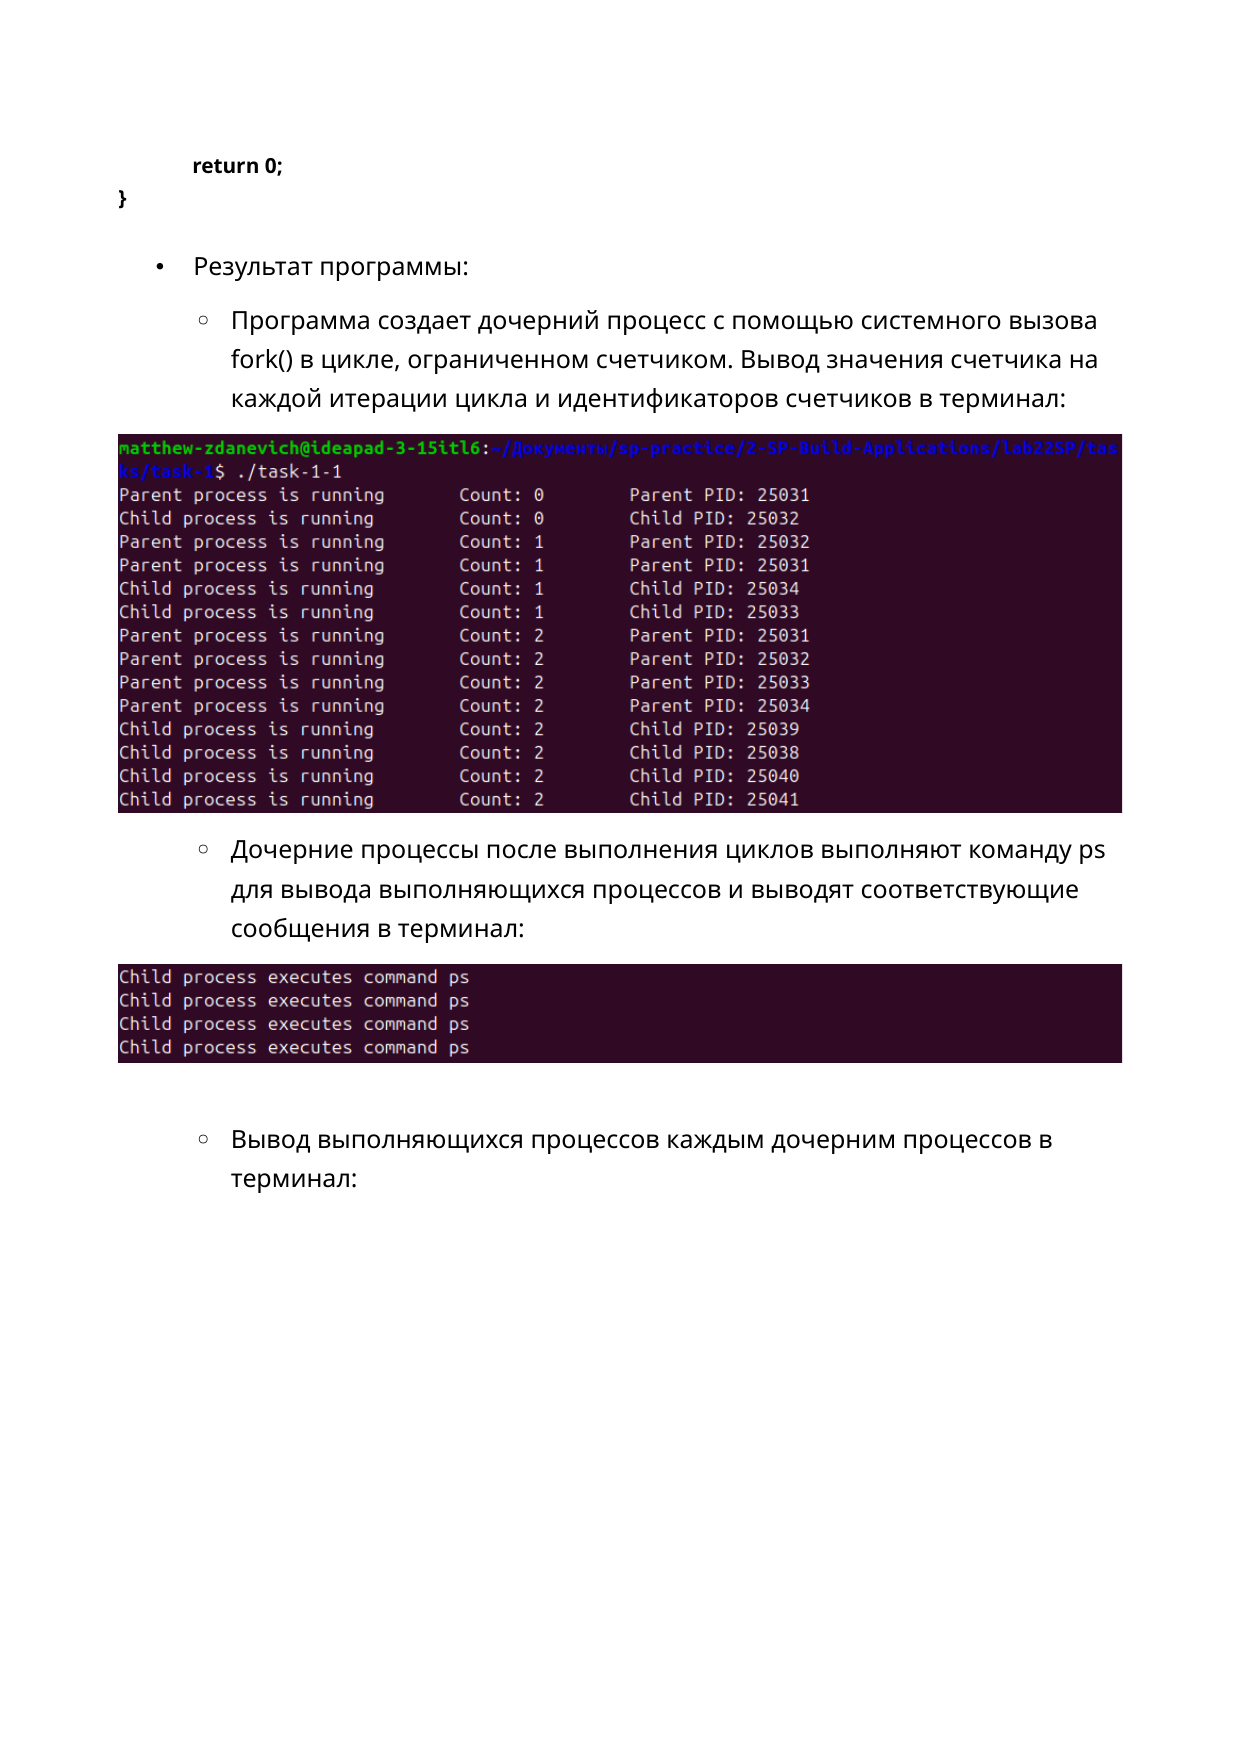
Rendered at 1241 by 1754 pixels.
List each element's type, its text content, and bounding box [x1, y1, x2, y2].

text return 0; [118, 151, 1122, 179]
list Вывод выполняющихся процессов каждым дочерним процессов в терминал: [193, 1122, 1122, 1195]
list Результат программы: [156, 248, 1122, 283]
text } [118, 183, 1122, 212]
list Дочерние процессы после выполнения циклов выполняют команду ps для вывода выполняющихся процессов и выводят соответствующие сообщения в терминал: [193, 832, 1122, 944]
picture [118, 964, 1123, 1063]
list Программа создает дочерний процесс с помощью системного вызова fork() в цикле, ограниченном счетчиком. Вывод значения счетчика на каждой итерации цикла и идентификаторов счетчиков в терминал: [193, 302, 1122, 415]
picture [118, 434, 1123, 813]
